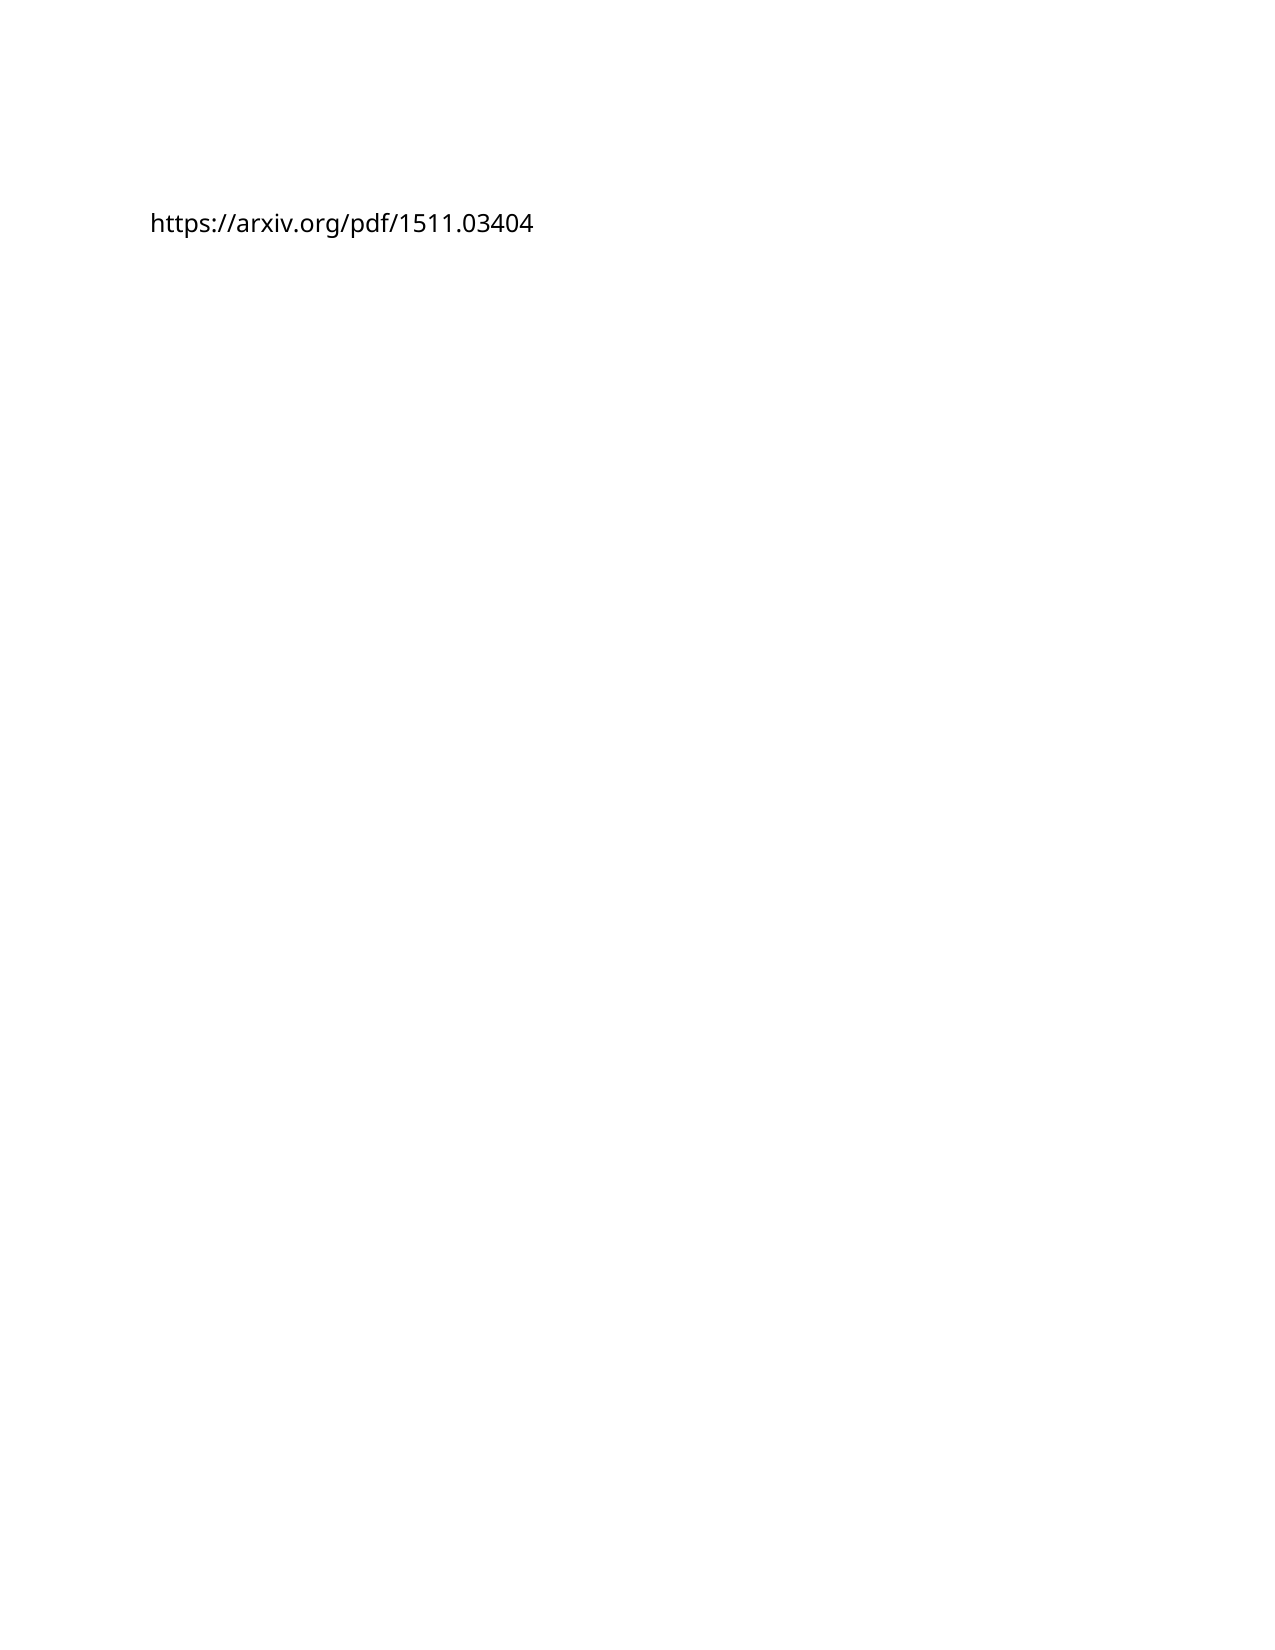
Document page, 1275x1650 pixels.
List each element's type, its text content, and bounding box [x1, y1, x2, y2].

text https://arxiv.org/pdf/1511.03404 [150, 206, 1125, 240]
